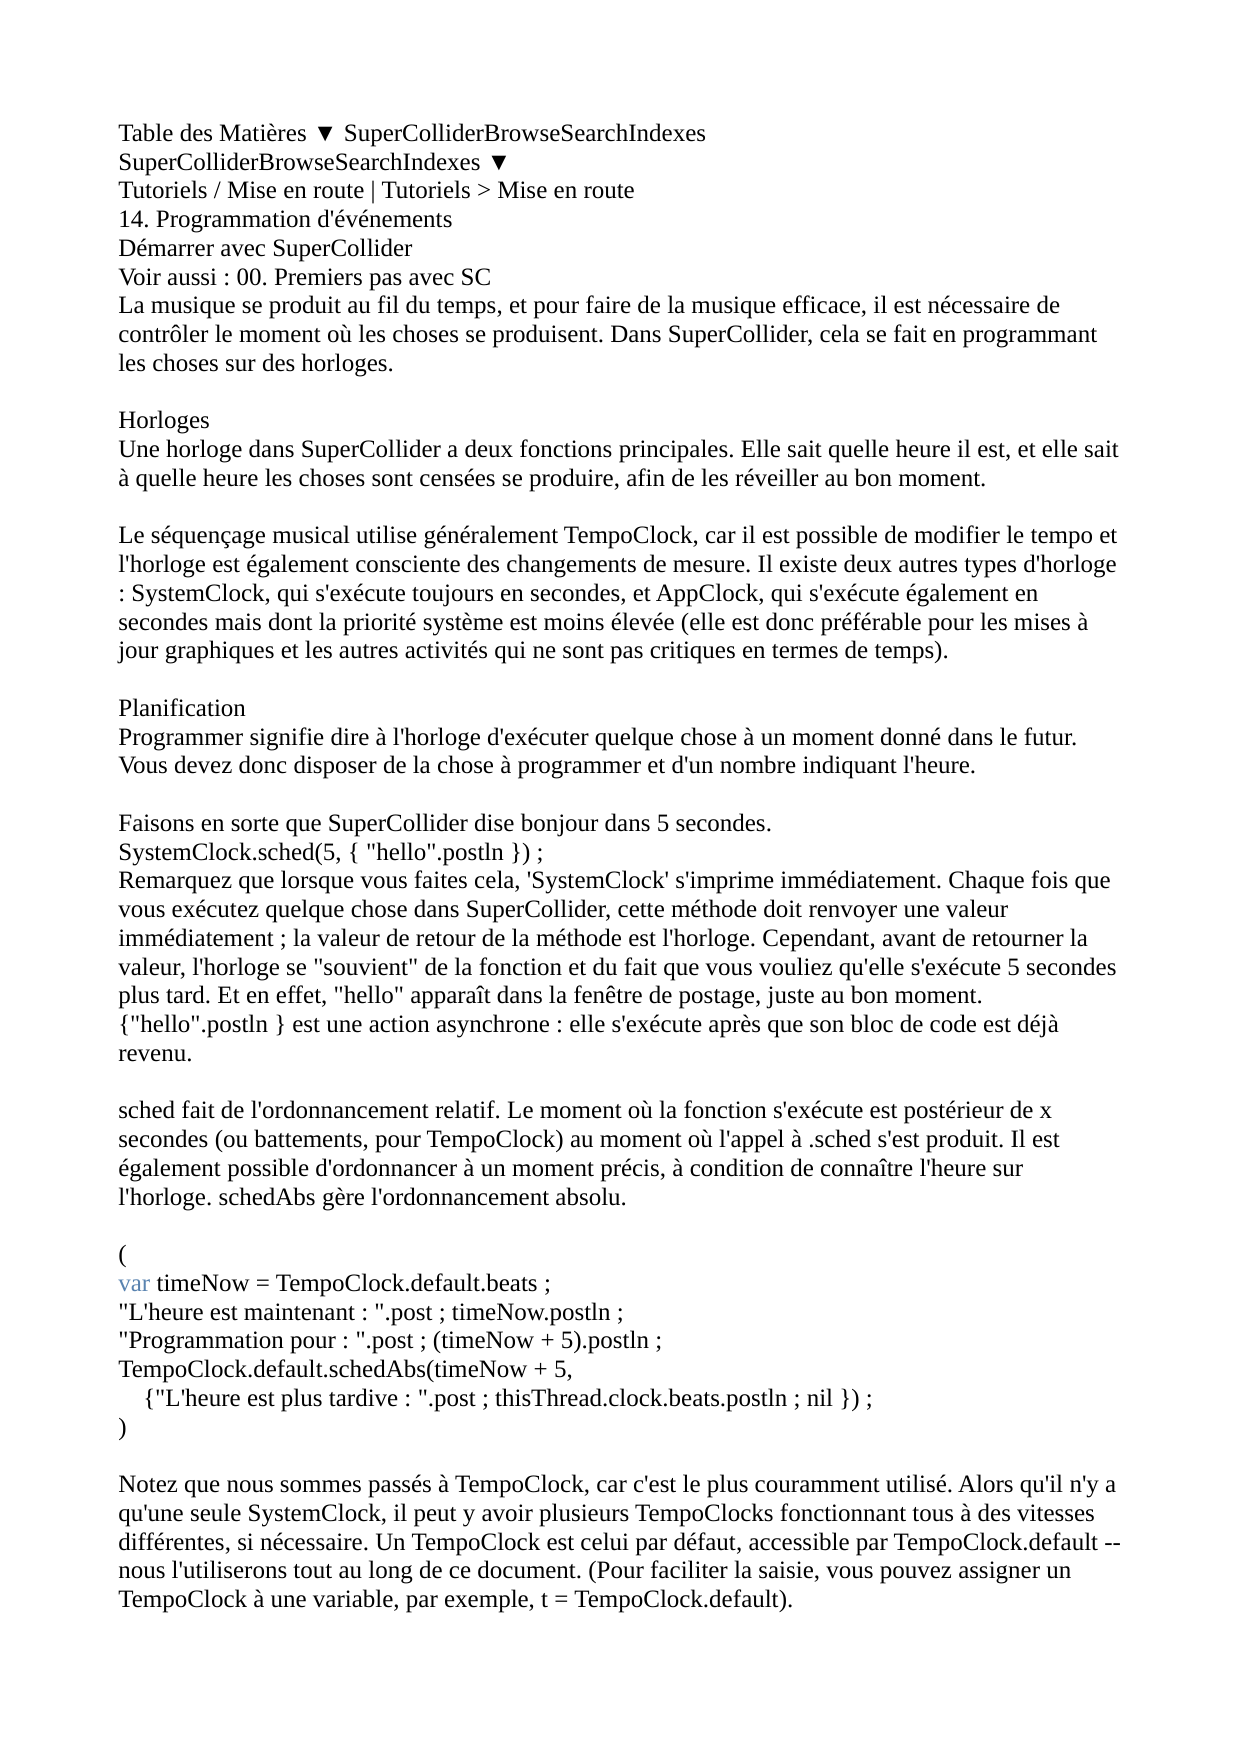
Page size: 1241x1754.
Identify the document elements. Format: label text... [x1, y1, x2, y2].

text Notez que nous sommes passés à TempoClock, car c'est le plus couramment utilisé. Alors qu'il n'y a qu'une seule SystemClock, il peut y avoir plusieurs TempoClocks fonctionnant tous à des vitesses différentes, si nécessaire. Un TempoClock est celui par défaut, accessible par TempoClock.default -- nous l'utiliserons tout au long de ce document. (Pour faciliter la saisie, vous pouvez assigner un TempoClock à une variable, par exemple, t = TempoClock.default). [118, 1441, 1122, 1613]
text ( var timeNow = TempoClock.default.beats ; "L'heure est maintenant : ".post ; timeNow.postln ; "Programmation pour : ".post ; (timeNow + 5).postln ; TempoClock.default.schedAbs(timeNow + 5, {"L'heure est plus tardive : ".post ; thisThread.clock.beats.postln ; nil }) ; ) [118, 1211, 1122, 1441]
text Table des Matières ▼ SuperColliderBrowseSearchIndexes SuperColliderBrowseSearchIndexes ▼ Tutoriels / Mise en route | Tutoriels > Mise en route 14. Programmation d'événements Démarrer avec SuperCollider Voir aussi : 00. Premiers pas avec SC La musique se produit au fil du temps, et pour faire de la musique efficace, il est nécessaire de contrôler le moment où les choses se produisent. Dans SuperCollider, cela se fait en programmant les choses sur des horloges. Horloges Une horloge dans SuperCollider a deux fonctions principales. Elle sait quelle heure il est, et elle sait à quelle heure les choses sont censées se produire, afin de les réveiller au bon moment. Le séquençage musical utilise généralement TempoClock, car il est possible de modifier le tempo et l'horloge est également consciente des changements de mesure. Il existe deux autres types d'horloge : SystemClock, qui s'exécute toujours en secondes, et AppClock, qui s'exécute également en secondes mais dont la priorité système est moins élevée (elle est donc préférable pour les mises à jour graphiques et les autres activités qui ne sont pas critiques en termes de temps). Planification Programmer signifie dire à l'horloge d'exécuter quelque chose à un moment donné dans le futur. Vous devez donc disposer de la chose à programmer et d'un nombre indiquant l'heure. Faisons en sorte que SuperCollider dise bonjour dans 5 secondes. SystemClock.sched(5, { "hello".postln }) ; Remarquez que lorsque vous faites cela, 'SystemClock' s'imprime immédiatement. Chaque fois que vous exécutez quelque chose dans SuperCollider, cette méthode doit renvoyer une valeur immédiatement ; la valeur de retour de la méthode est l'horloge. Cependant, avant de retourner la valeur, l'horloge se "souvient" de la fonction et du fait que vous vouliez qu'elle s'exécute 5 secondes plus tard. Et en effet, "hello" apparaît dans la fenêtre de postage, juste au bon moment. {"hello".postln } est une action asynchrone : elle s'exécute après que son bloc de code est déjà revenu. sched fait de l'ordonnancement relatif. Le moment où la fonction s'exécute est postérieur de x secondes (ou battements, pour TempoClock) au moment où l'appel à .sched s'est produit. Il est également possible d'ordonnancer à un moment précis, à condition de connaître l'heure sur l'horloge. schedAbs gère l'ordonnancement absolu. [118, 118, 1122, 1211]
